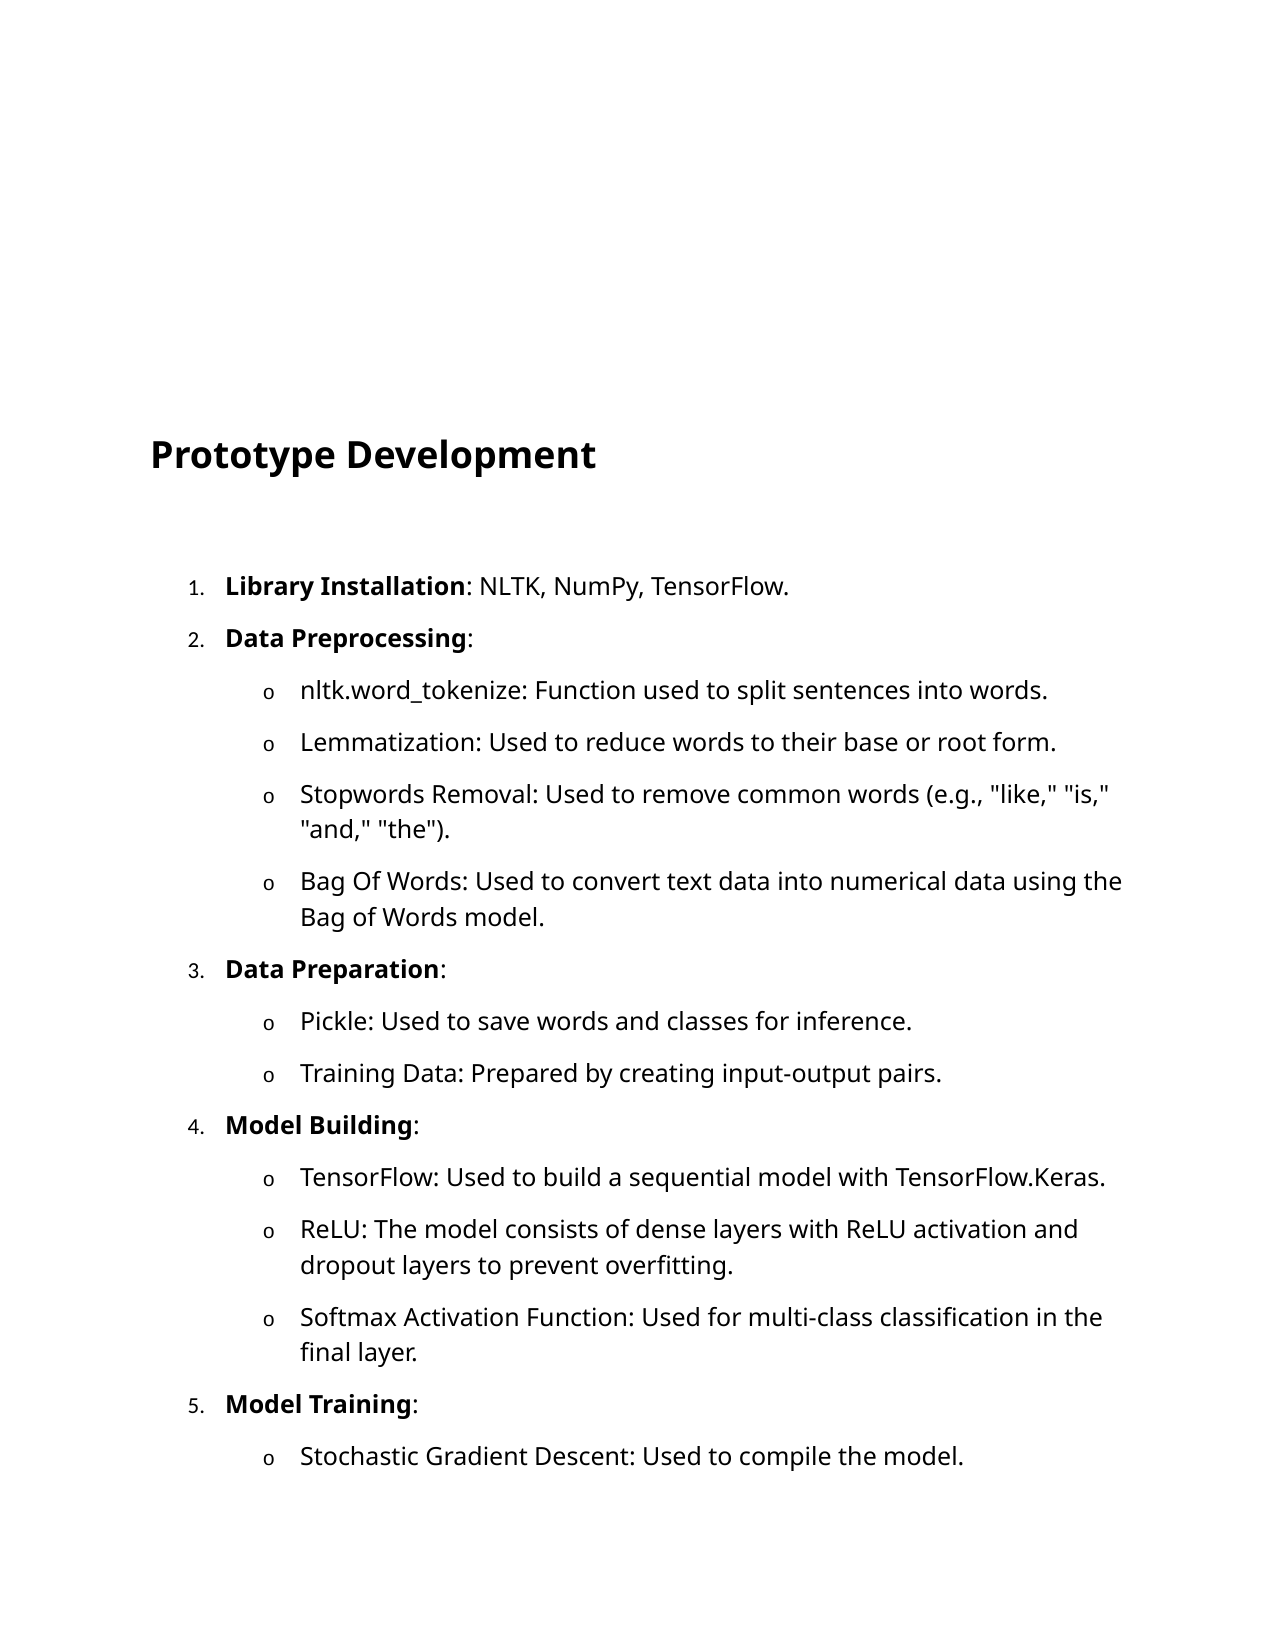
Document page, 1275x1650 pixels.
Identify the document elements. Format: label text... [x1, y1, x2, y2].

list Softmax Activation Function: Used for multi-class classification in the final layer. [262, 1299, 1125, 1369]
list ReLU: The model consists of dense layers with ReLU activation and dropout layers to prevent overfitting. [262, 1212, 1125, 1281]
list Training Data: Prepared by creating input-output pairs. [262, 1056, 1125, 1090]
text Prototype Development [150, 429, 1125, 480]
list Model Building: [187, 1108, 1125, 1142]
list Pickle: Used to save words and classes for inference. [262, 1003, 1125, 1038]
list Data Preparation: [187, 951, 1125, 986]
list Library Installation: NLTK, NumPy, TensorFlow. [187, 568, 1125, 602]
list Data Preprocessing: [187, 620, 1125, 654]
list Stopwords Removal: Used to remove common words (e.g., "like," "is," "and," "the"). [262, 776, 1125, 846]
list nltk.word_tokenize: Function used to split sentences into words. [262, 672, 1125, 706]
list Stochastic Gradient Descent: Used to compile the model. [262, 1439, 1125, 1473]
list Bag Of Words: Used to convert text data into numerical data using the Bag of Words model. [262, 864, 1125, 933]
list TensorFlow: Used to build a sequential model with TensorFlow.Keras. [262, 1160, 1125, 1194]
list Model Training: [187, 1387, 1125, 1421]
list Lemmatization: Used to reduce words to their base or root form. [262, 724, 1125, 758]
